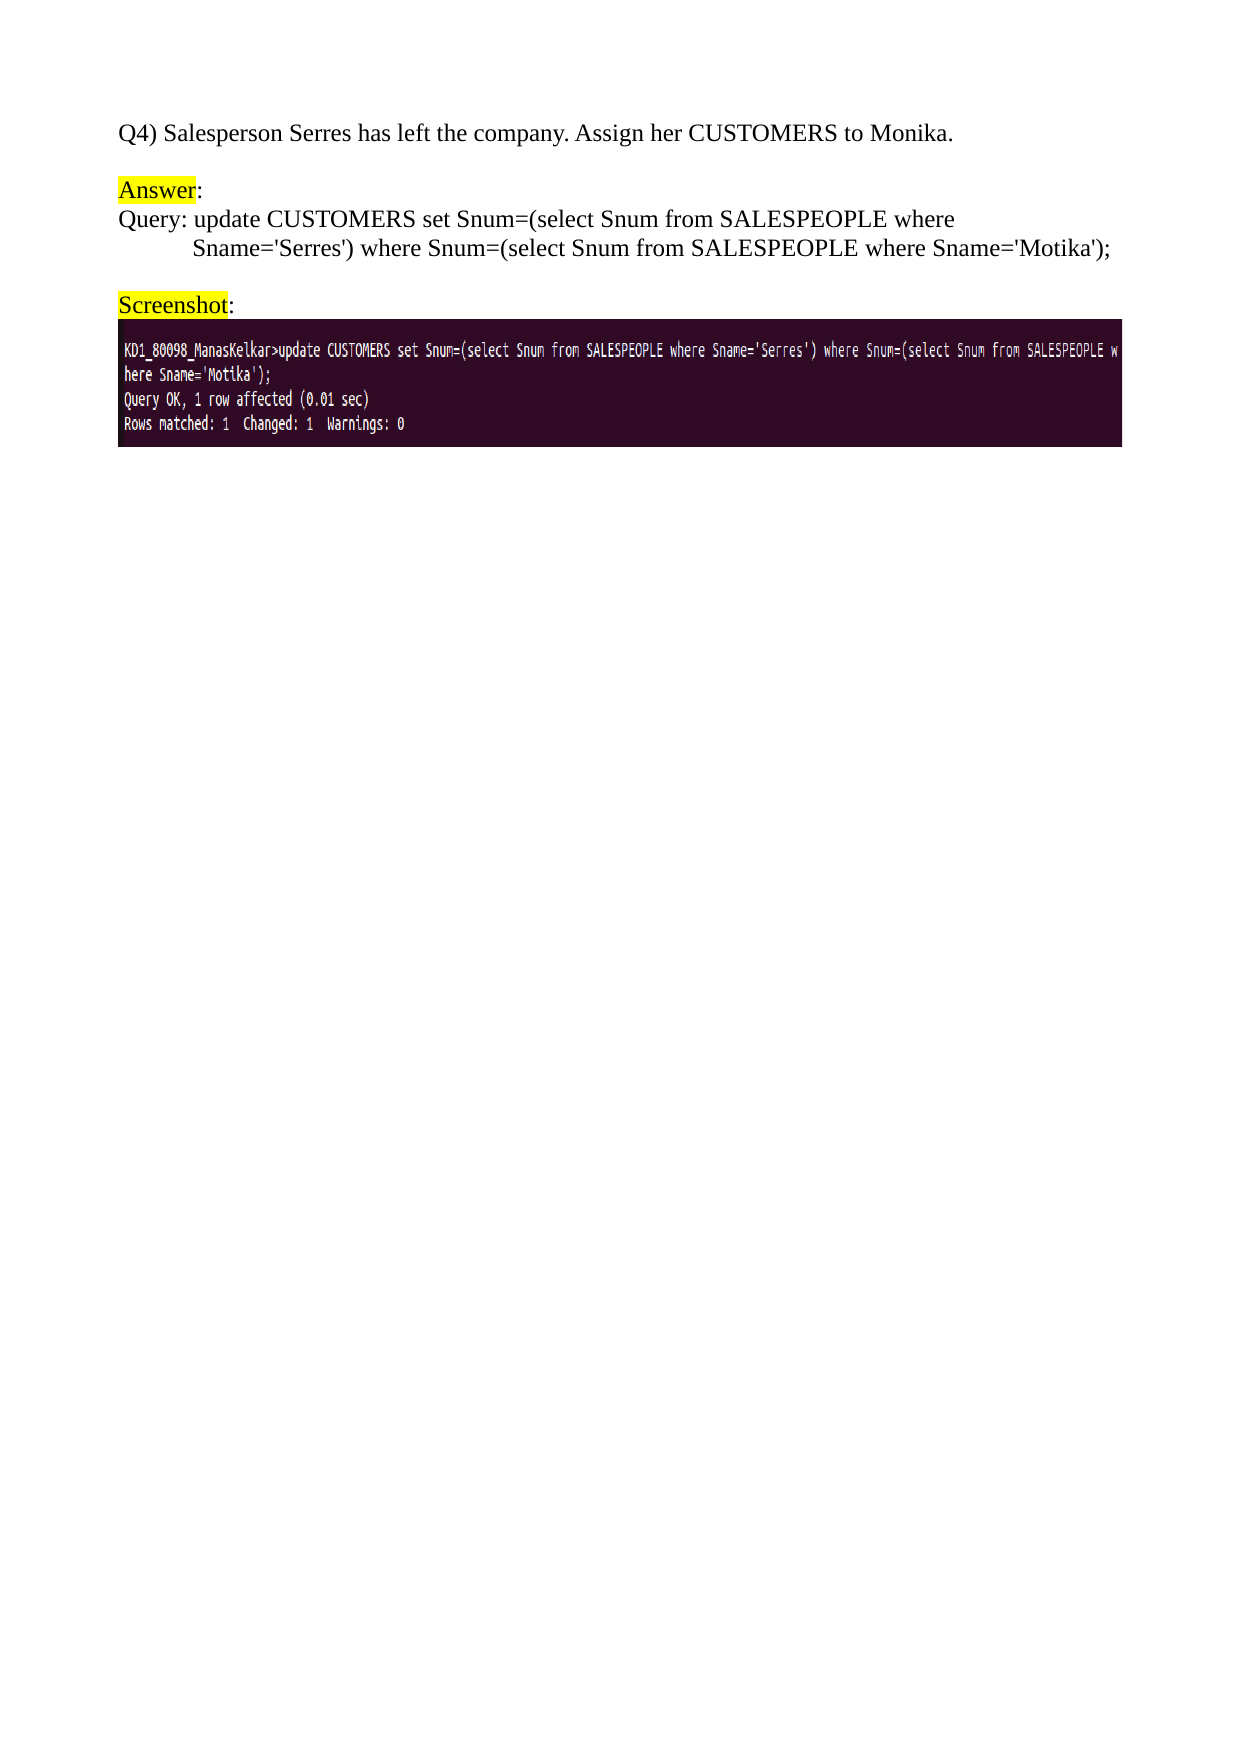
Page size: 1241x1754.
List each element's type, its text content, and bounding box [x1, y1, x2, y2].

picture [118, 319, 1123, 447]
text Query: update CUSTOMERS set Snum=(select Snum from SALESPEOPLE where Sname='Serres') where Snum=(select Snum from SALESPEOPLE where Sname='Motika'); [118, 204, 1122, 262]
text Answer: [118, 176, 1122, 204]
text Q4) Salesperson Serres has left the company. Assign her CUSTOMERS to Monika. [118, 118, 1122, 147]
text Screenshot: [118, 291, 1122, 319]
